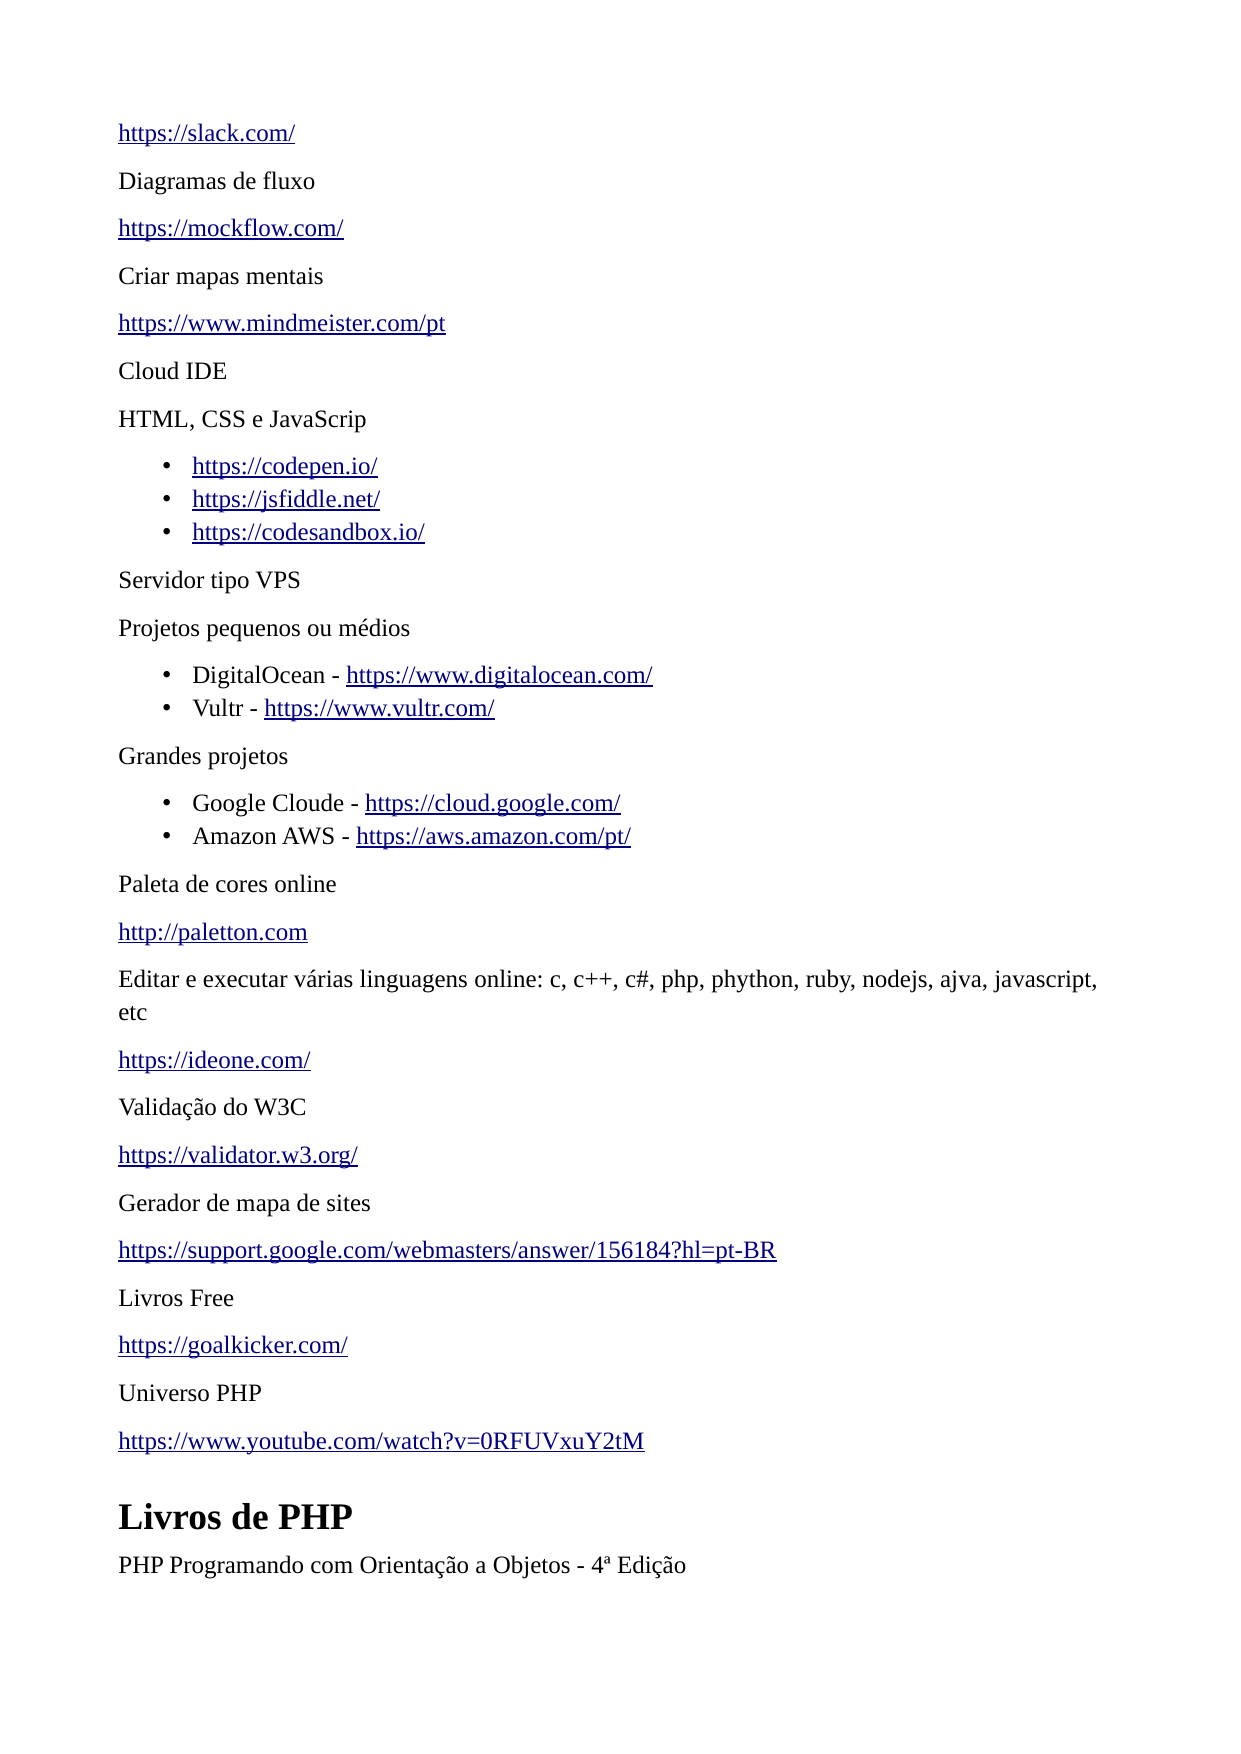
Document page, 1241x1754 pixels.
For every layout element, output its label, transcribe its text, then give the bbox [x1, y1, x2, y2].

text Editar e executar várias linguagens online: c, c++, c#, php, phython, ruby, nodejs, ajva, javascript, etc [118, 964, 1122, 1026]
text https://slack.com/ [118, 118, 1122, 147]
text https://www.youtube.com/watch?v=0RFUVxuY2tM [118, 1426, 1122, 1454]
text http://paletton.com [118, 917, 1122, 945]
text Diagramas de fluxo [118, 166, 1122, 194]
list Google Cloude - https://cloud.google.com/ [162, 788, 1122, 817]
text HTML, CSS e JavaScrip [118, 404, 1122, 432]
subtitle Livros de PHP [118, 1494, 1122, 1537]
text https://goalkicker.com/ [118, 1331, 1122, 1359]
text https://validator.w3.org/ [118, 1140, 1122, 1169]
text https://ideone.com/ [118, 1045, 1122, 1074]
text https://mockflow.com/ [118, 213, 1122, 242]
list DigitalOcean - https://www.digitalocean.com/ [162, 660, 1122, 689]
list https://codepen.io/ [162, 451, 1122, 480]
text Gerador de mapa de sites [118, 1188, 1122, 1216]
text PHP Programando com Orientação a Objetos - 4ª Edição [118, 1550, 1122, 1578]
list Amazon AWS - https://aws.amazon.com/pt/ [162, 821, 1122, 850]
text Criar mapas mentais [118, 261, 1122, 290]
text https://support.google.com/webmasters/answer/156184?hl=pt-BR [118, 1235, 1122, 1264]
list https://jsfiddle.net/ [162, 484, 1122, 513]
list https://codesandbox.io/ [162, 517, 1122, 546]
text Servidor tipo VPS [118, 565, 1122, 594]
text Validação do W3C [118, 1092, 1122, 1121]
text Cloud IDE [118, 356, 1122, 385]
text Universo PHP [118, 1378, 1122, 1407]
text https://www.mindmeister.com/pt [118, 308, 1122, 337]
list Vultr - https://www.vultr.com/ [162, 693, 1122, 722]
text Livros Free [118, 1283, 1122, 1312]
text Grandes projetos [118, 741, 1122, 769]
text Projetos pequenos ou médios [118, 613, 1122, 641]
text Paleta de cores online [118, 869, 1122, 898]
